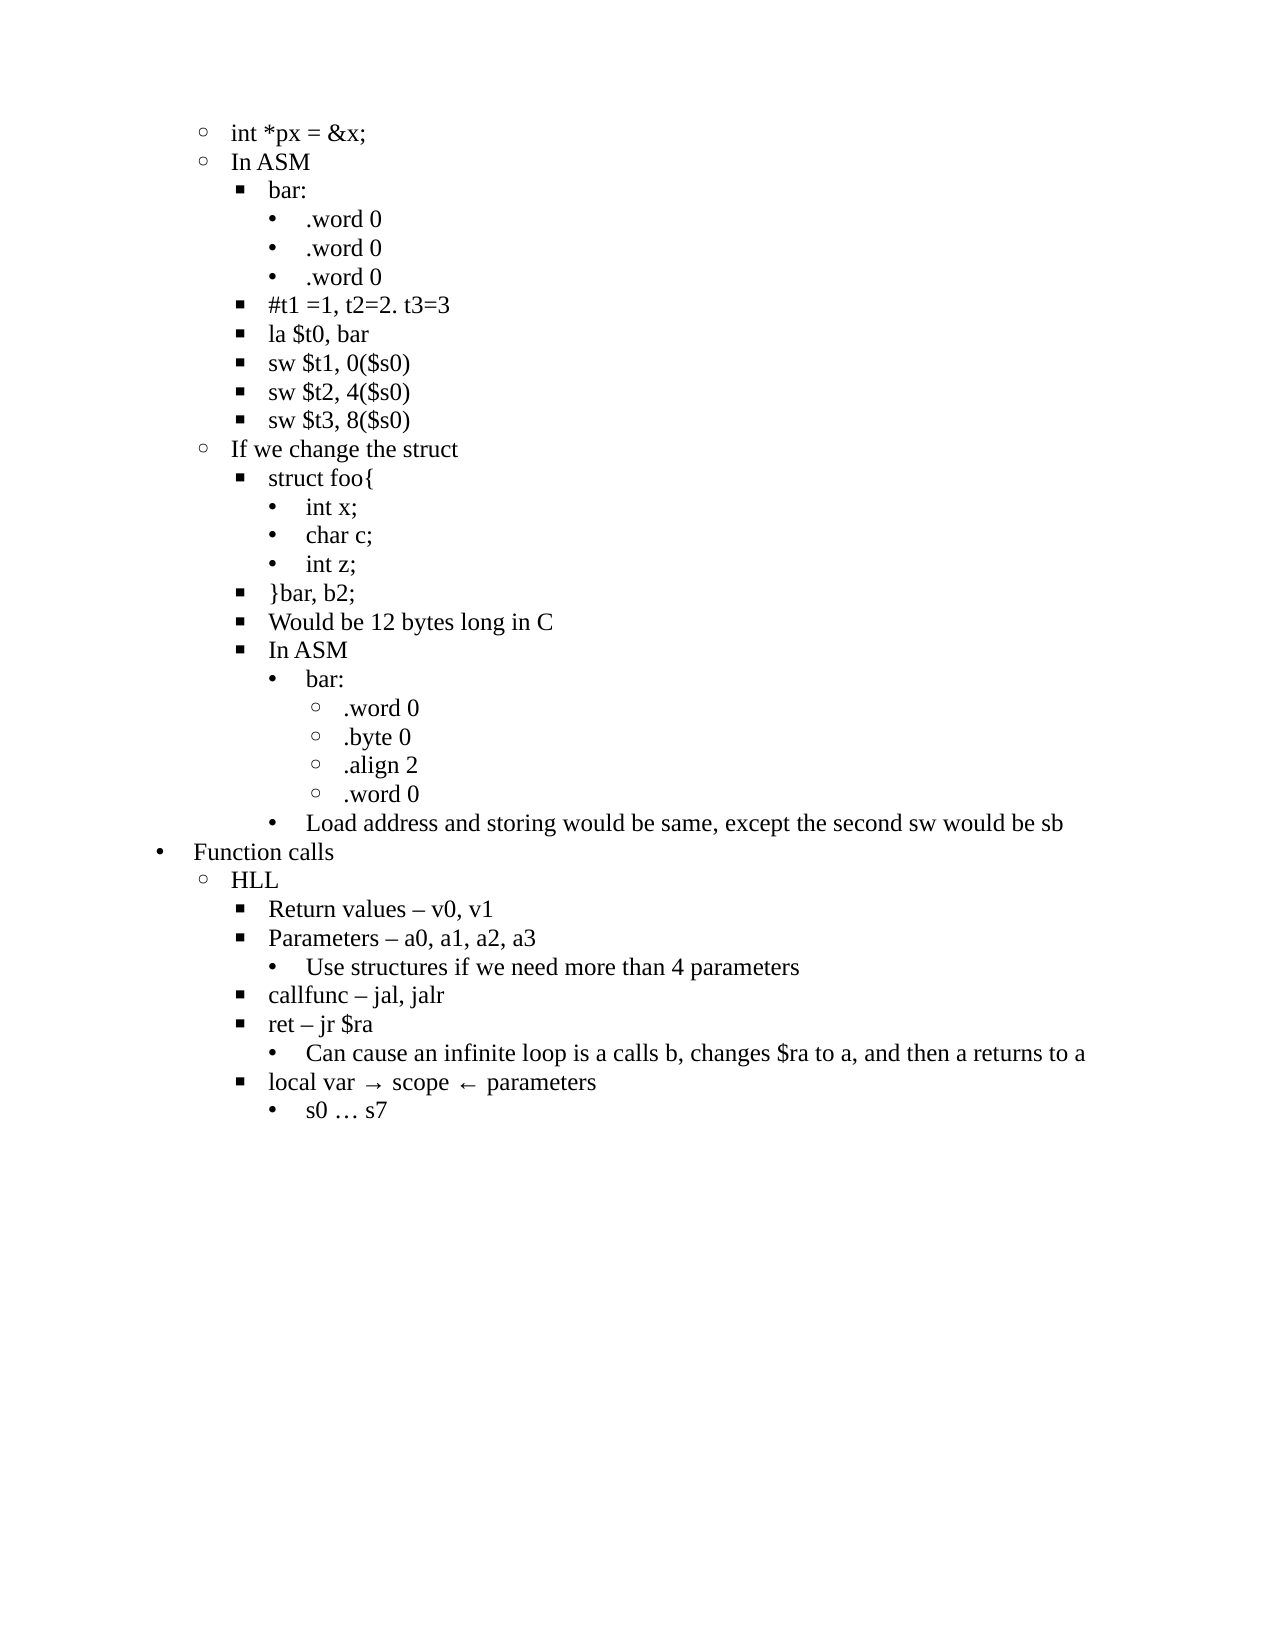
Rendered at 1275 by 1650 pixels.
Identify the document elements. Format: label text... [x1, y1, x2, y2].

list .align 2 [306, 751, 1157, 779]
list struct foo{ [231, 463, 1157, 492]
list In ASM [231, 636, 1157, 664]
list char c; [268, 521, 1157, 549]
list If we change the struct [193, 434, 1157, 463]
list HLL [193, 866, 1157, 894]
list ret – jr $ra [231, 1009, 1157, 1038]
list .word 0 [268, 262, 1157, 291]
list .word 0 [306, 693, 1157, 722]
list s0 … s7 [268, 1096, 1157, 1124]
list Would be 12 bytes long in C [231, 607, 1157, 636]
list Parameters – a0, a1, a2, a3 [231, 923, 1157, 952]
list }bar, b2; [231, 578, 1157, 607]
list Function calls [156, 837, 1157, 866]
list Use structures if we need more than 4 parameters [268, 952, 1157, 981]
list sw $t1, 0($s0) [231, 348, 1157, 377]
list #t1 =1, t2=2. t3=3 [231, 291, 1157, 319]
list int x; [268, 492, 1157, 521]
list Can cause an infinite loop is a calls b, changes $ra to a, and then a returns to a [268, 1038, 1157, 1067]
list In ASM [193, 147, 1157, 176]
list .word 0 [306, 779, 1157, 808]
list sw $t2, 4($s0) [231, 377, 1157, 406]
list int *px = &x; [193, 118, 1157, 147]
list Load address and storing would be same, except the second sw would be sb [268, 808, 1157, 837]
list callfunc – jal, jalr [231, 981, 1157, 1009]
list .byte 0 [306, 722, 1157, 751]
list sw $t3, 8($s0) [231, 406, 1157, 434]
list local var → scope ← parameters [231, 1067, 1157, 1096]
list Return values – v0, v1 [231, 894, 1157, 923]
list bar: [231, 176, 1157, 204]
list bar: [268, 664, 1157, 693]
list int z; [268, 549, 1157, 578]
list la $t0, bar [231, 319, 1157, 348]
list .word 0 [268, 233, 1157, 262]
list .word 0 [268, 204, 1157, 233]
